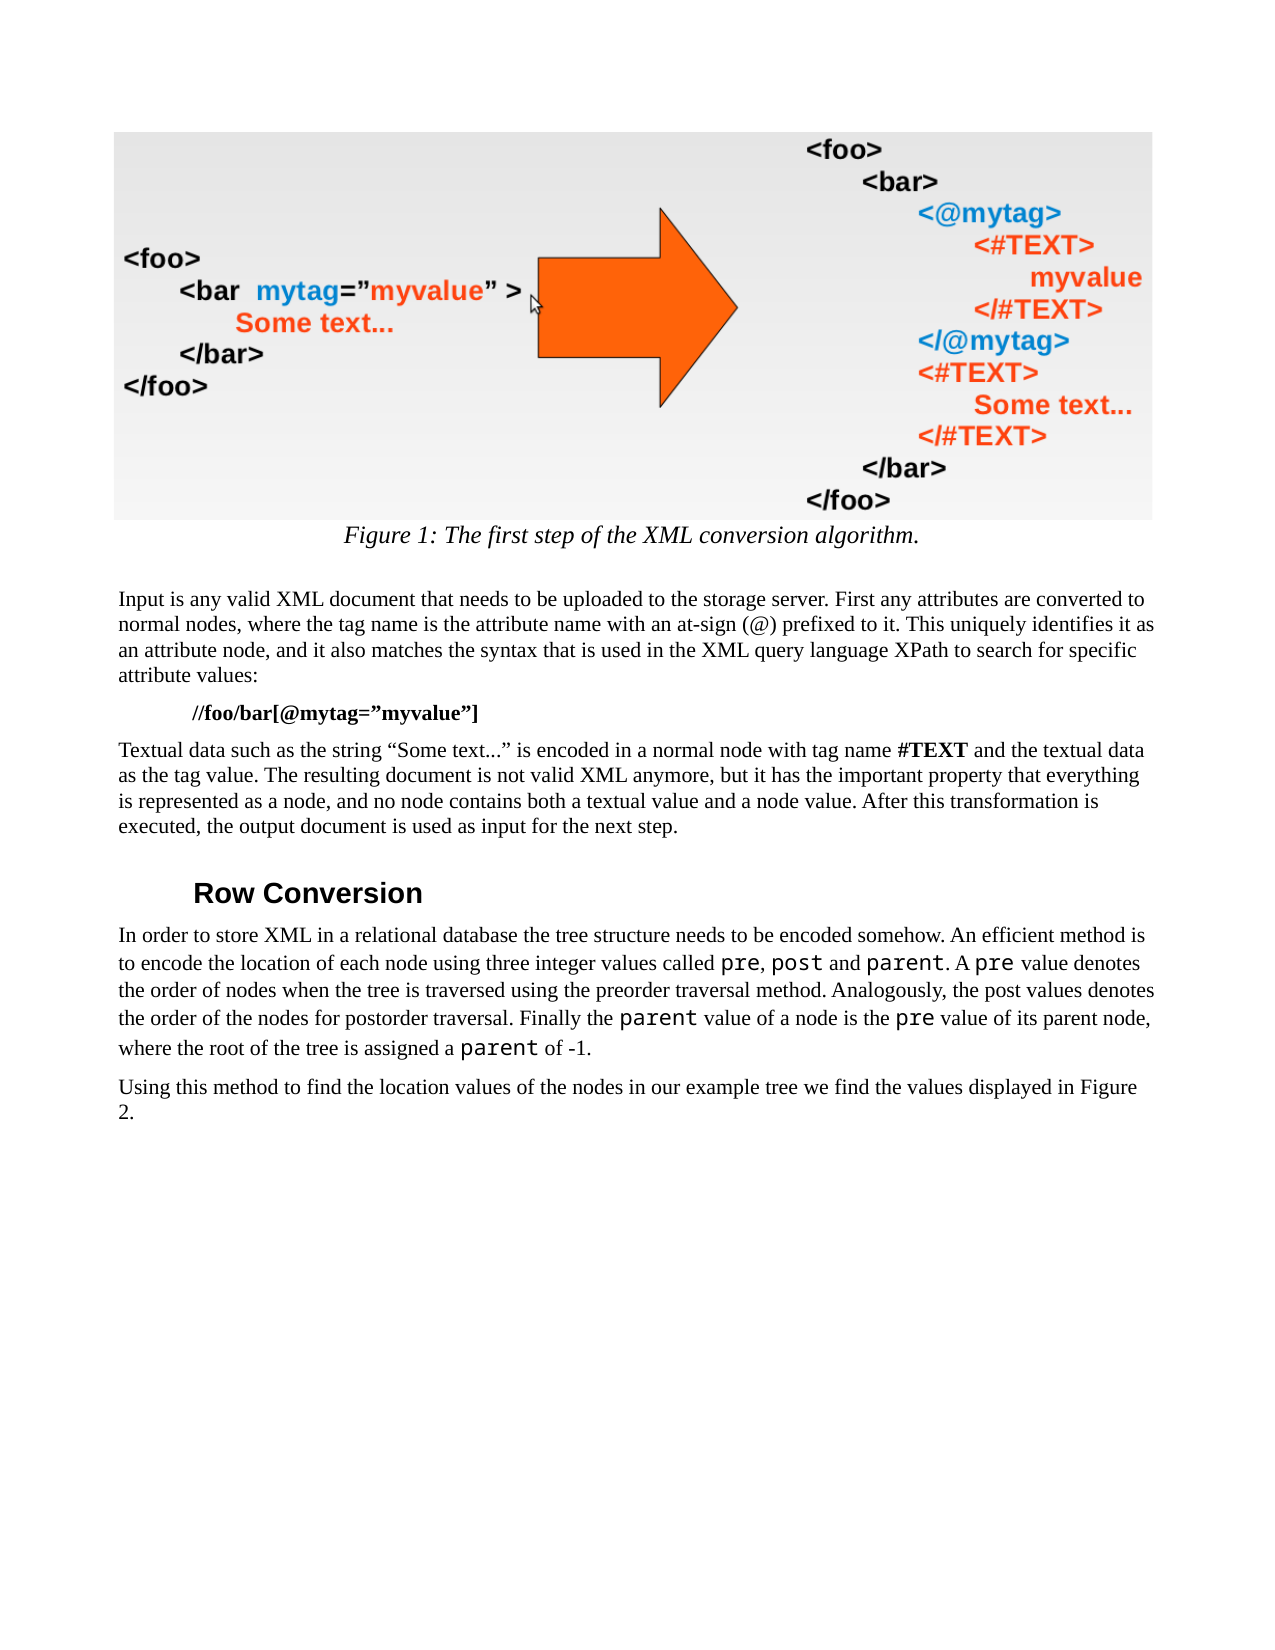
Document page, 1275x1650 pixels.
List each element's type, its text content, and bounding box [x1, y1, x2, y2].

text Using this method to find the location values of the nodes in our example tree we find the values displayed in Figure 2. [118, 1074, 1157, 1124]
text Figure 1: The first step of the XML conversion algorithm. [113, 520, 1152, 548]
text Textual data such as the string “Some text...” is encoded in a normal node with tag name #TEXT and the textual data as the tag value. The resulting document is not valid XML anymore, but it has the important property that everything is represented as a node, and no node contains both a textual value and a node value. After this transformation is executed, the output document is used as input for the next step. [118, 737, 1157, 838]
text Input is any valid XML document that needs to be uploaded to the storage server. First any attributes are converted to normal nodes, where the tag name is the attribute name with an at-sign (@) prefixed to it. This uniquely identifies it as an attribute node, and it also matches the syntax that is used in the XML query language XPath to search for specific attribute values: [118, 586, 1157, 687]
text In order to store XML in a relational database the tree structure needs to be encoded somehow. An efficient method is to encode the location of each node using three integer values called pre, post and parent. A pre value denotes the order of nodes when the tree is traversed using the preorder traversal method. Analogously, the post values denotes the order of the nodes for postorder traversal. Finally the parent value of a node is the pre value of its parent node, where the root of the tree is assigned a parent of -1. [118, 922, 1157, 1061]
text //foo/bar[@mytag=”myvalue”] [118, 699, 1157, 725]
subtitle Row Conversion [73, 876, 1157, 909]
picture [113, 132, 1153, 520]
